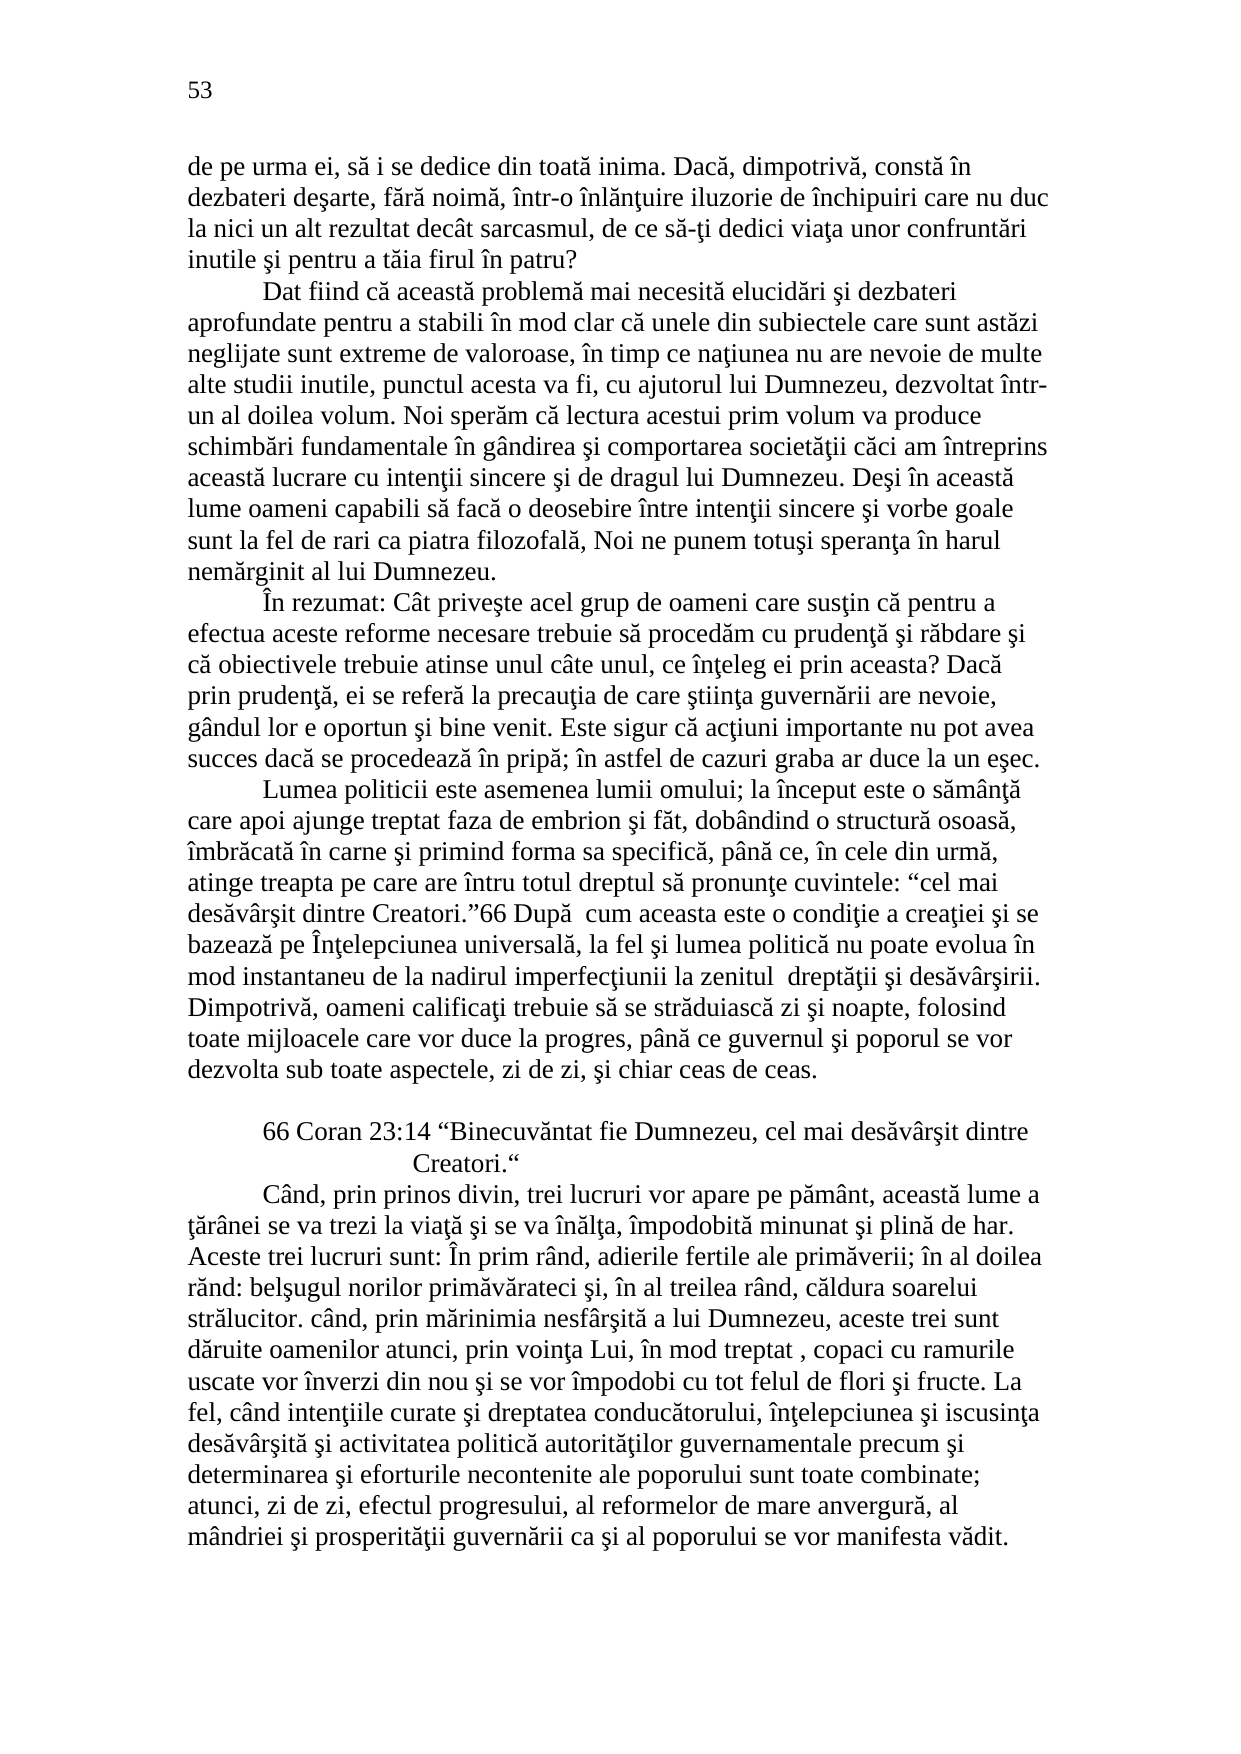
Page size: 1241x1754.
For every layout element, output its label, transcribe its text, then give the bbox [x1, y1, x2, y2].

text 66 Coran 23:14 “Binecuvăntat fie Dumnezeu, cel mai desăvârşit dintre Creatori.“ [187, 1116, 1053, 1178]
text Dat fiind că această problemă mai necesită elucidări şi dezbateri aprofundate pentru a stabili în mod clar că unele din subiectele care sunt astăzi neglijate sunt extreme de valoroase, în timp ce naţiunea nu are nevoie de multe alte studii inutile, punctul acesta va fi, cu ajutorul lui Dumnezeu, dezvoltat într-un al doilea volum. Noi sperăm că lectura acestui prim volum va produce schimbări fundamentale în gândirea şi comportarea societăţii căci am întreprins această lucrare cu intenţii sincere şi de dragul lui Dumnezeu. Deşi în această lume oameni capabili să facă o deosebire între intenţii sincere şi vorbe goale sunt la fel de rari ca piatra filozofală, Noi ne punem totuşi speranţa în harul nemărginit al lui Dumnezeu. [187, 274, 1053, 586]
text Lumea politicii este asemenea lumii omului; la început este o sămânţă care apoi ajunge treptat faza de embrion şi făt, dobândind o structură osoasă, îmbrăcată în carne şi primind forma sa specifică, până ce, în cele din urmă, atinge treapta pe care are întru totul dreptul să pronunţe cuvintele: “cel mai desăvârşit dintre Creatori.”66 După cum aceasta este o condiţie a creaţiei şi se bazează pe Înţelepciunea universală, la fel şi lumea politică nu poate evolua în mod instantaneu de la nadirul imperfecţiunii la zenitul dreptăţii şi desăvârşirii. Dimpotrivă, oameni calificaţi trebuie să se străduiască zi şi noapte, folosind toate mijloacele care vor duce la progres, până ce guvernul şi poporul se vor dezvolta sub toate aspectele, zi de zi, şi chiar ceas de ceas. [187, 773, 1053, 1084]
text Când, prin prinos divin, trei lucruri vor apare pe pământ, această lume a ţărânei se va trezi la viaţă şi se va înălţa, împodobită minunat şi plină de har. Aceste trei lucruri sunt: În prim rând, adierile fertile ale primăverii; în al doilea rănd: belşugul norilor primăvărateci şi, în al treilea rând, căldura soarelui strălucitor. când, prin mărinimia nesfârşită a lui Dumnezeu, aceste trei sunt dăruite oamenilor atunci, prin voinţa Lui, în mod treptat , copaci cu ramurile uscate vor înverzi din nou şi se vor împodobi cu tot felul de flori şi fructe. La fel, când intenţiile curate şi dreptatea conducătorului, înţelepciunea şi iscusinţa desăvârşită şi activitatea politică autorităţilor guvernamentale precum şi determinarea şi eforturile necontenite ale poporului sunt toate combinate; atunci, zi de zi, efectul progresului, al reformelor de mare anvergură, al mândriei şi prosperităţii guvernării ca şi al poporului se vor manifesta vădit. [187, 1178, 1053, 1552]
text de pe urma ei, să i se dedice din toată inima. Dacă, dimpotrivă, constă în dezbateri deşarte, fără noimă, într-o înlănţuire iluzorie de închipuiri care nu duc la nici un alt rezultat decât sarcasmul, de ce să-ţi dedici viaţa unor confruntări inutile şi pentru a tăia firul în patru? [187, 150, 1053, 274]
text În rezumat: Cât priveşte acel grup de oameni care susţin că pentru a efectua aceste reforme necesare trebuie să procedăm cu prudenţă şi răbdare şi că obiectivele trebuie atinse unul câte unul, ce înţeleg ei prin aceasta? Dacă prin prudenţă, ei se referă la precauţia de care ştiinţa guvernării are nevoie, gândul lor e oportun şi bine venit. Este sigur că acţiuni importante nu pot avea succes dacă se procedează în pripă; în astfel de cazuri graba ar duce la un eşec. [187, 586, 1053, 773]
